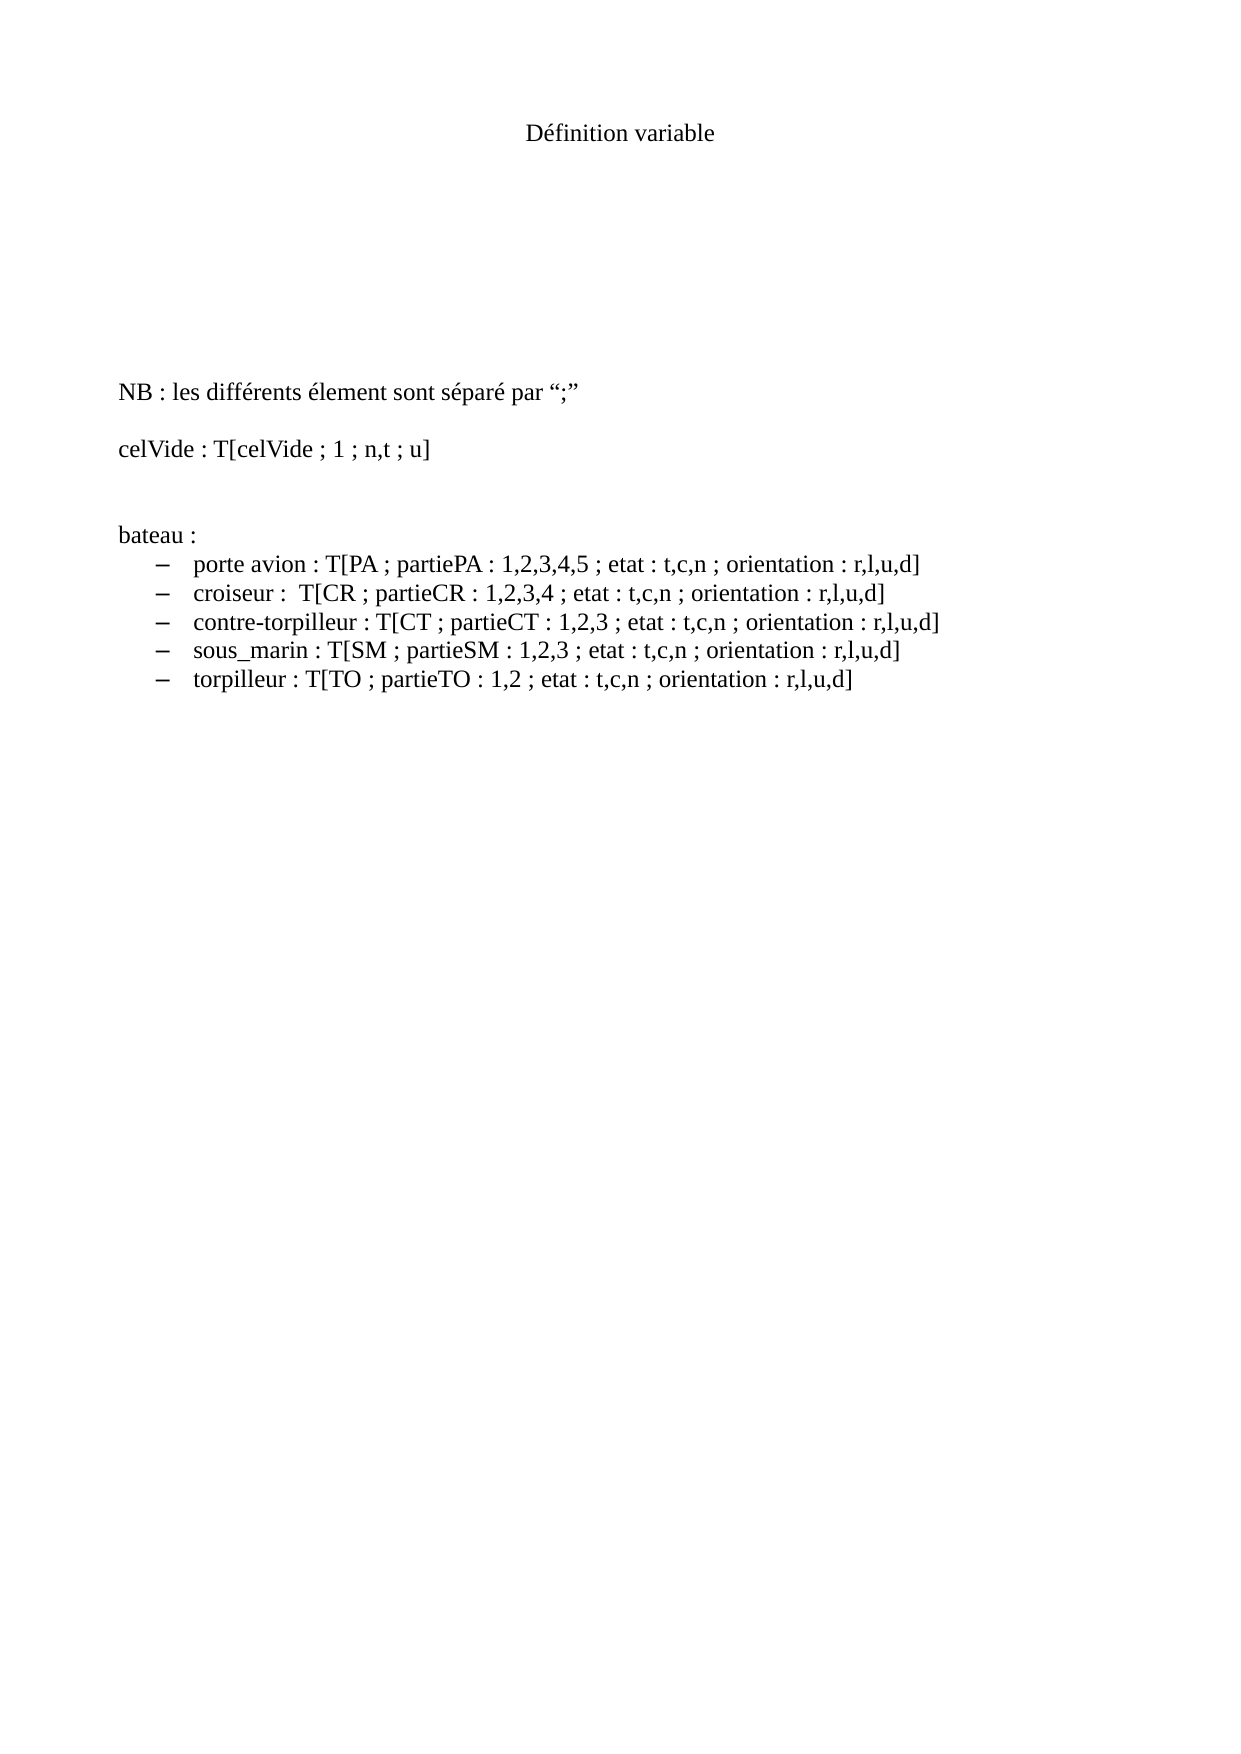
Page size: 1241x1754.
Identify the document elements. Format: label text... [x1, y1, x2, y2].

list contre-torpilleur : T[CT ; partieCT : 1,2,3 ; etat : t,c,n ; orientation : r,l,u,d] [156, 607, 1122, 636]
list porte avion : T[PA ; partiePA : 1,2,3,4,5 ; etat : t,c,n ; orientation : r,l,u,d] [156, 549, 1122, 578]
list croiseur : T[CR ; partieCR : 1,2,3,4 ; etat : t,c,n ; orientation : r,l,u,d] [156, 578, 1122, 607]
list sous_marin : T[SM ; partieSM : 1,2,3 ; etat : t,c,n ; orientation : r,l,u,d] [156, 636, 1122, 664]
text bateau : [118, 521, 1122, 549]
text celVide : T[celVide ; 1 ; n,t ; u] [118, 434, 1122, 463]
text NB : les différents élement sont séparé par “;” [118, 377, 1122, 406]
list torpilleur : T[TO ; partieTO : 1,2 ; etat : t,c,n ; orientation : r,l,u,d] [156, 664, 1122, 693]
text Définition variable [118, 118, 1122, 147]
